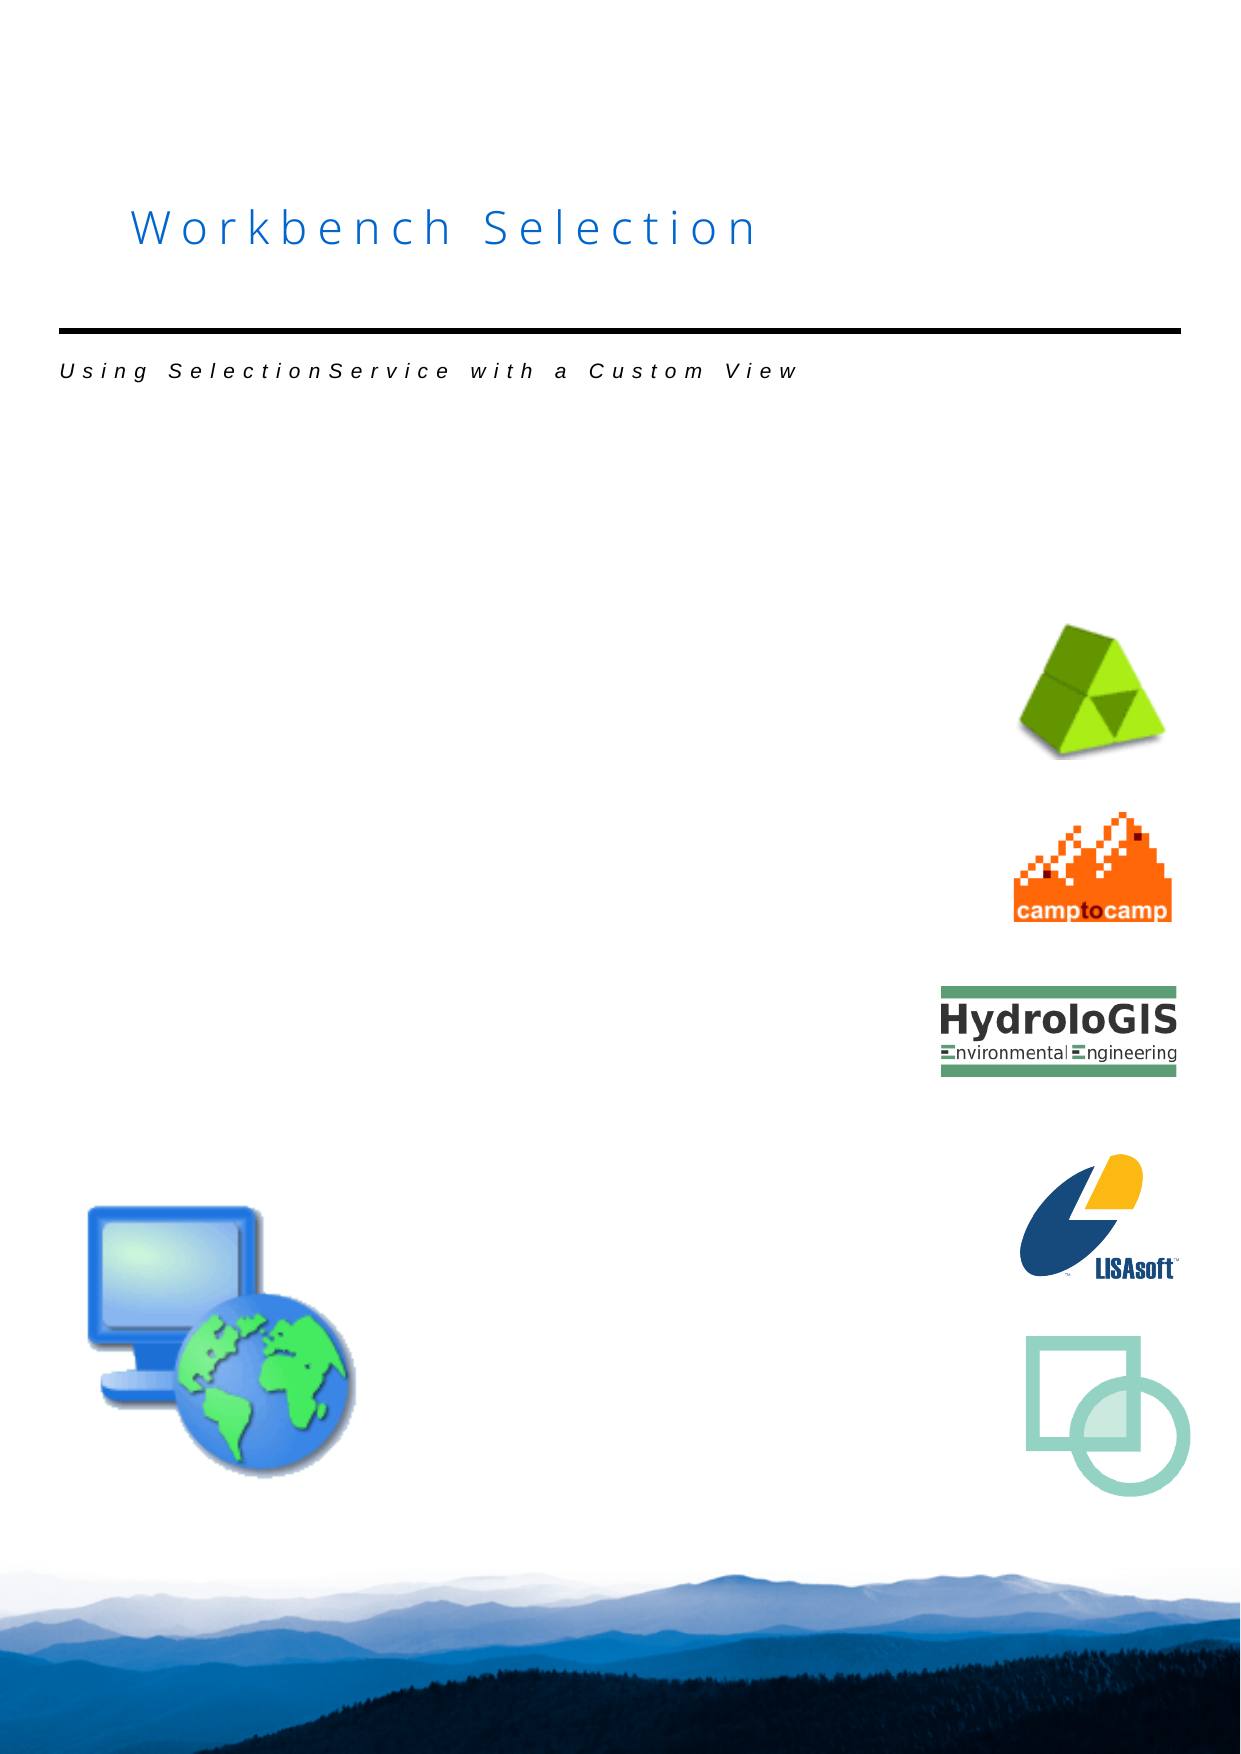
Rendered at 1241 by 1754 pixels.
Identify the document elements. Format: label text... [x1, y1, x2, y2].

subtitle Using SelectionService with a Custom View [59, 358, 1181, 382]
title Workbench Selection [59, 124, 1181, 328]
picture [1013, 812, 1172, 922]
picture [86, 1204, 361, 1488]
picture [1025, 1336, 1191, 1497]
picture [0, 1510, 1241, 1754]
picture [1020, 1154, 1179, 1279]
picture [940, 985, 1177, 1078]
picture [1013, 618, 1170, 760]
